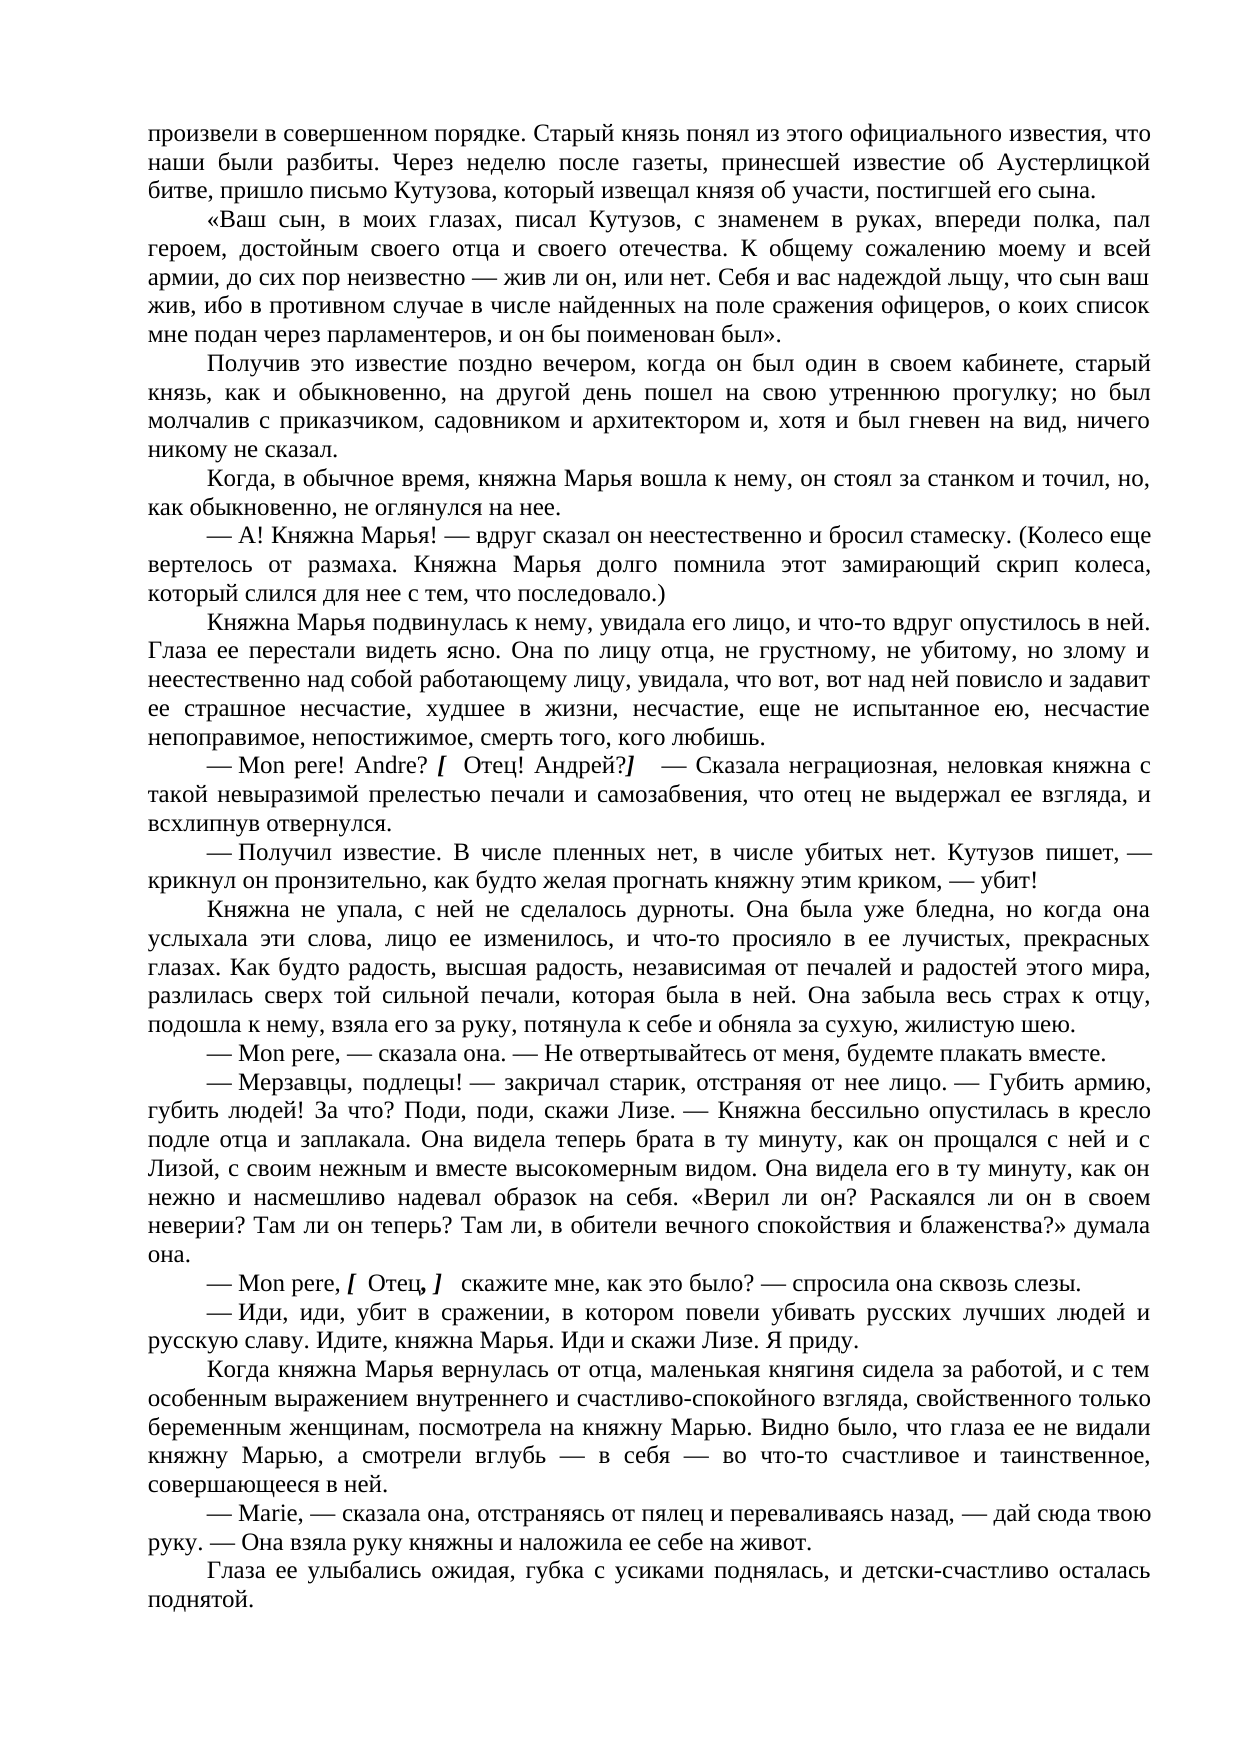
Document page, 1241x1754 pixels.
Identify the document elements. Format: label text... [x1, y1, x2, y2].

text Когда, в обычное время, княжна Марья вошла к нему, он стоял за станком и точил, но, как обыкновенно, не оглянулся на нее. [148, 463, 1152, 521]
text Глаза ее улыбались ожидая, губка с усиками поднялась, и детски-счастливо осталась поднятой. [148, 1556, 1152, 1613]
text Когда княжна Марья вернулась от отца, маленькая княгиня сидела за работой, и с тем особенным выражением внутреннего и счастливо-спокойного взгляда, свойственного только беременным женщинам, посмотрела на княжну Марью. Видно было, что глаза ее не видали княжну Марью, а смотрели вглубь — в себя — во что-то счастливое и таинственное, совершающееся в ней. [148, 1354, 1152, 1498]
text — Marie, — сказала она, отстраняясь от пялец и переваливаясь назад, — дай сюда твою руку. — Она взяла руку княжны и наложила ее себе на живот. [148, 1498, 1152, 1556]
text — Получил известие. В числе пленных нет, в числе убитых нет. Кутузов пишет, — крикнул он пронзительно, как будто желая прогнать княжну этим криком, — убит! [148, 837, 1152, 894]
text — Mon pere, — сказала она. — Не отвертывайтесь от меня, будемте плакать вместе. [148, 1038, 1152, 1067]
text — Mon pere! Andre? [ Отец! Андрей?] — Сказала неграциозная, неловкая княжна с такой невыразимой прелестью печали и самозабвения, что отец не выдержал ее взгляда, и всхлипнув отвернулся. [148, 751, 1152, 837]
text Получив это известие поздно вечером, когда он был один в своем кабинете, старый князь, как и обыкновенно, на другой день пошел на свою утреннюю прогулку; но был молчалив с приказчиком, садовником и архитектором и, хотя и был гневен на вид, ничего никому не сказал. [148, 348, 1152, 463]
text — А! Княжна Марья! — вдруг сказал он неестественно и бросил стамеску. (Колесо еще вертелось от размаха. Княжна Марья долго помнила этот замирающий скрип колеса, который слился для нее с тем, что последовало.) [148, 521, 1152, 607]
text произвели в совершенном порядке. Старый князь понял из этого официального известия, что наши были разбиты. Через неделю после газеты, принесшей известие об Аустерлицкой битве, пришло письмо Кутузова, который извещал князя об участи, постигшей его сына. [148, 118, 1152, 204]
text Княжна не упала, с ней не сделалось дурноты. Она была уже бледна, но когда она услыхала эти слова, лицо ее изменилось, и что-то просияло в ее лучистых, прекрасных глазах. Как будто радость, высшая радость, независимая от печалей и радостей этого мира, разлилась сверх той сильной печали, которая была в ней. Она забыла весь страх к отцу, подошла к нему, взяла его за руку, потянула к себе и обняла за сухую, жилистую шею. [148, 894, 1152, 1038]
text Княжна Марья подвинулась к нему, увидала его лицо, и что-то вдруг опустилось в ней. Глаза ее перестали видеть ясно. Она по лицу отца, не грустному, не убитому, но злому и неестественно над собой работающему лицу, увидала, что вот, вот над ней повисло и задавит ее страшное несчастие, худшее в жизни, несчастие, еще не испытанное ею, несчастие непоправимое, непостижимое, смерть того, кого любишь. [148, 607, 1152, 751]
text «Ваш сын, в моих глазах, писал Кутузов, с знаменем в руках, впереди полка, пал героем, достойным своего отца и своего отечества. К общему сожалению моему и всей армии, до сих пор неизвестно — жив ли он, или нет. Себя и вас надеждой льщу, что сын ваш жив, ибо в противном случае в числе найденных на поле сражения офицеров, о коих список мне подан через парламентеров, и он бы поименован был». [148, 204, 1152, 348]
text — Иди, иди, убит в сражении, в котором повели убивать русских лучших людей и русскую славу. Идите, княжна Марья. Иди и скажи Лизе. Я приду. [148, 1297, 1152, 1354]
text — Mon pere, [ Отец, ] скажите мне, как это было? — спросила она сквозь слезы. [148, 1268, 1152, 1297]
text — Мерзавцы, подлецы! — закричал старик, отстраняя от нее лицо. — Губить армию, губить людей! За что? Поди, поди, скажи Лизе. — Княжна бессильно опустилась в кресло подле отца и заплакала. Она видела теперь брата в ту минуту, как он прощался с ней и с Лизой, с своим нежным и вместе высокомерным видом. Она видела его в ту минуту, как он нежно и насмешливо надевал образок на себя. «Верил ли он? Раскаялся ли он в своем неверии? Там ли он теперь? Там ли, в обители вечного спокойствия и блаженства?» думала она. [148, 1067, 1152, 1268]
